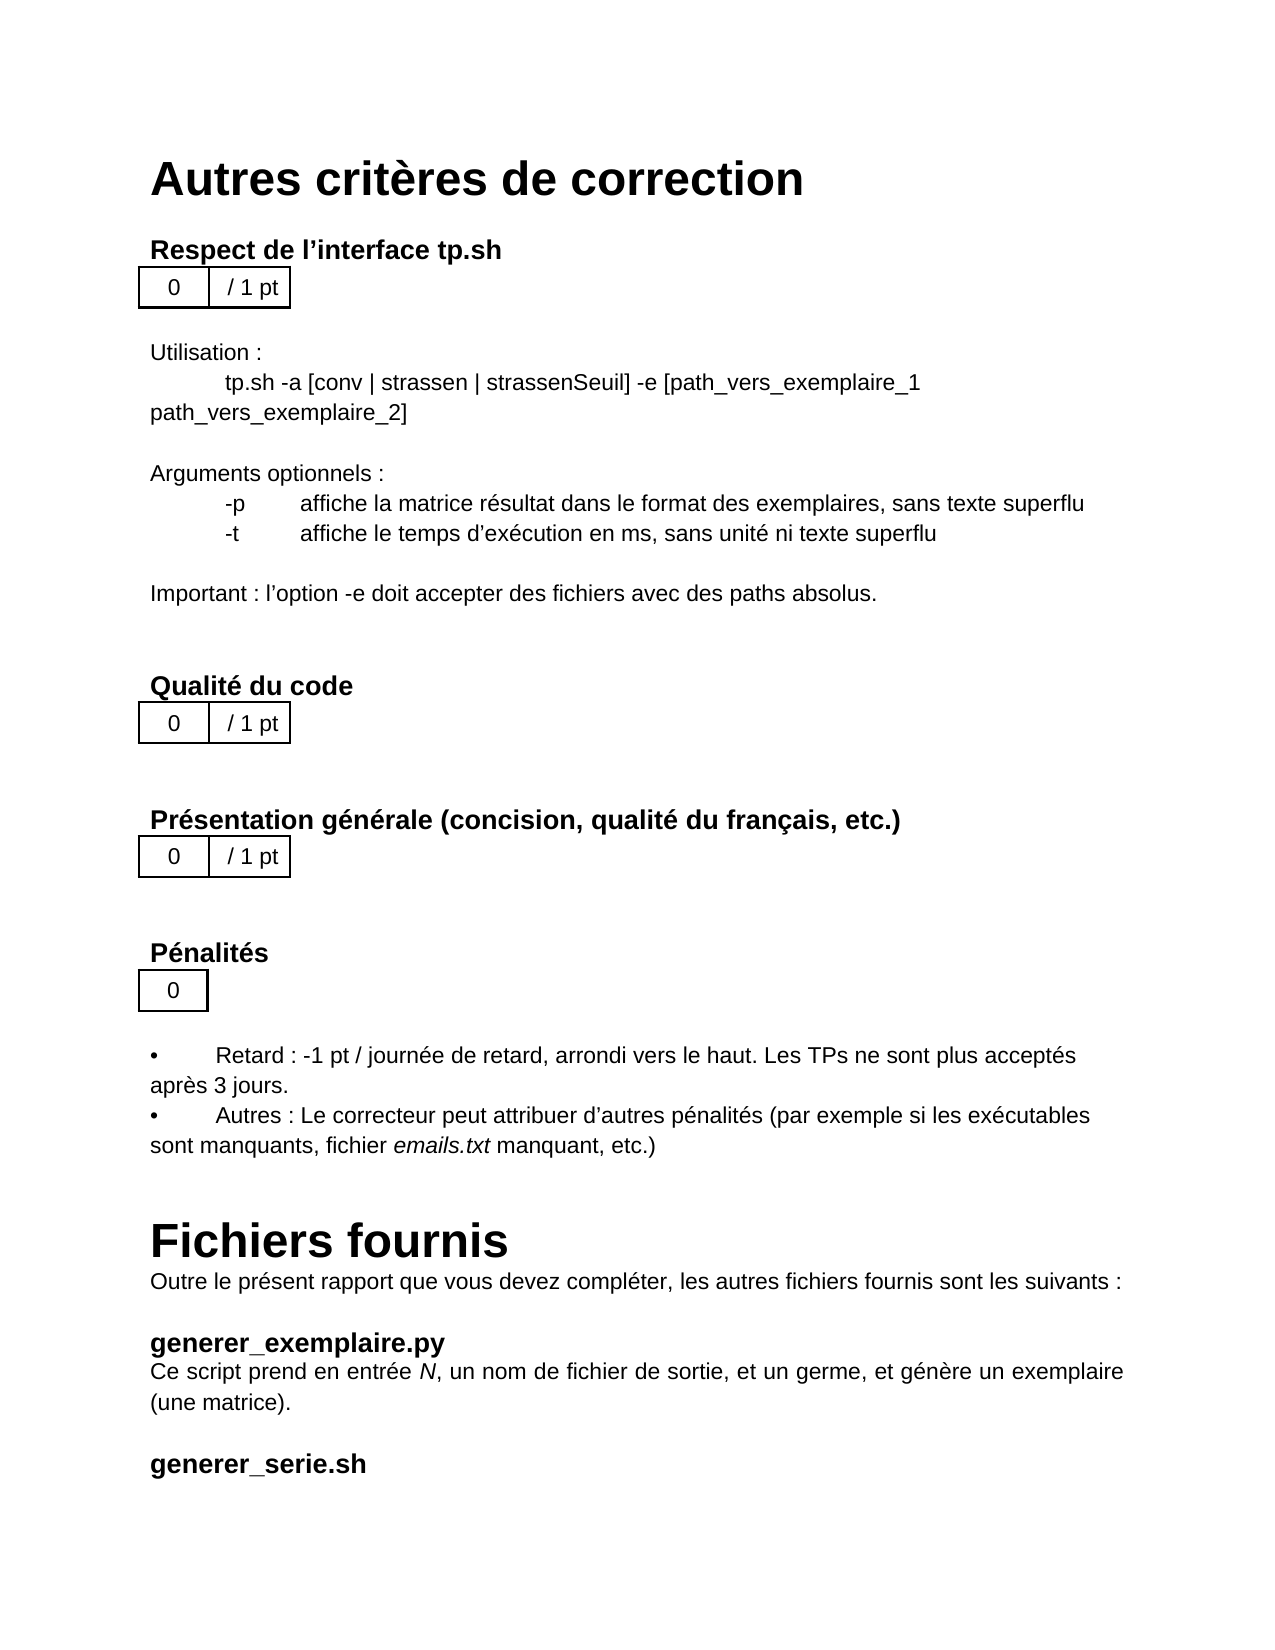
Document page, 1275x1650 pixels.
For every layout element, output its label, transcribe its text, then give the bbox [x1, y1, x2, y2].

subtitle Fichiers fournis [150, 1213, 1125, 1268]
text Utilisation : [150, 339, 1125, 365]
table_header 0 [140, 971, 206, 1009]
table_header / 1 pt [210, 837, 289, 876]
subtitle Pénalités [150, 937, 1125, 968]
subtitle Autres critères de correction [150, 150, 1125, 205]
text Arguments optionnels : [150, 459, 1125, 486]
text Ce script prend en entrée N, un nom de fichier de sortie, et un germe, et génère un exemplaire (une matrice). [150, 1358, 1125, 1415]
table_header / 1 pt [210, 703, 289, 742]
text • Autres : Le correcteur peut attribuer d’autres pénalités (par exemple si les exécutables sont manquants, fichier emails.txt manquant, etc.) [150, 1102, 1125, 1159]
table_header 0 [140, 837, 208, 876]
text tp.sh -a [conv | strassen | strassenSeuil] -e [path_vers_exemplaire_1 path_vers_exemplaire_2] [150, 369, 1125, 426]
subtitle Présentation générale (concision, qualité du français, etc.) [150, 804, 1125, 835]
text • Retard : -1 pt / journée de retard, arrondi vers le haut. Les TPs ne sont plus acceptés après 3 jours. [150, 1042, 1125, 1098]
text Important : l’option -e doit accepter des fichiers avec des paths absolus. [150, 580, 1125, 607]
table_header 0 [140, 268, 208, 306]
subtitle Respect de l’interface tp.sh [150, 234, 1125, 266]
subtitle generer_serie.sh [150, 1448, 1125, 1479]
subtitle Qualité du code [150, 670, 1125, 701]
text -t affiche le temps d’exécution en ms, sans unité ni texte superflu [150, 520, 1125, 546]
text Outre le présent rapport que vous devez compléter, les autres fichiers fournis sont les suivants : [150, 1268, 1125, 1294]
subtitle generer_exemplaire.py [150, 1327, 1125, 1358]
table_header 0 [140, 703, 208, 742]
text -p affiche la matrice résultat dans le format des exemplaires, sans texte superflu [150, 490, 1125, 516]
table_header / 1 pt [210, 268, 289, 306]
